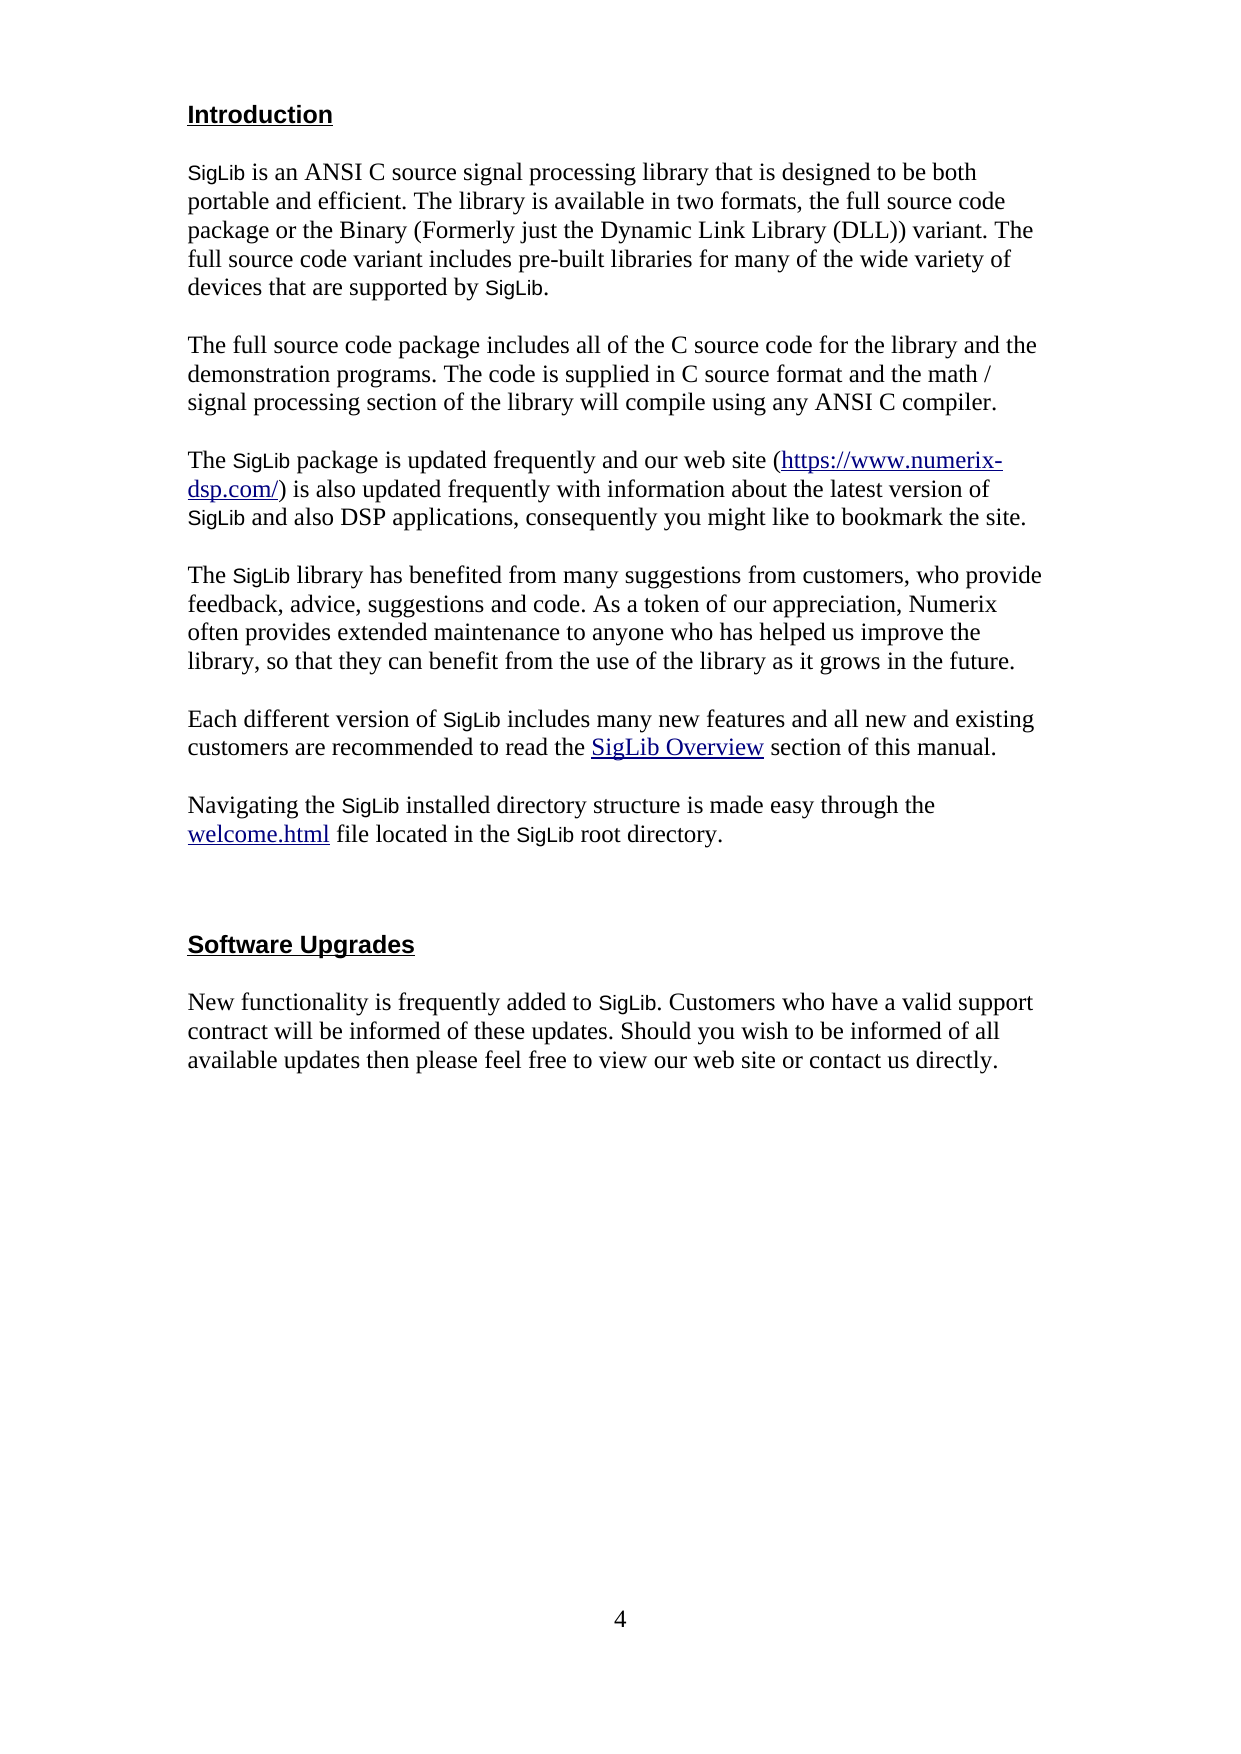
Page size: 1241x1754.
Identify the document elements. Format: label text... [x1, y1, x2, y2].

subtitle Introduction [187, 100, 1053, 129]
text New functionality is frequently added to SigLib. Customers who have a valid support contract will be informed of these updates. Should you wish to be informed of all available updates then please feel free to view our web site or contact us directly. [187, 987, 1053, 1074]
text Each different version of SigLib includes many new features and all new and existing customers are recommended to read the SigLib Overview section of this manual. [187, 704, 1053, 761]
text The SigLib library has benefited from many suggestions from customers, who provide feedback, advice, suggestions and code. As a token of our appreciation, Numerix often provides extended maintenance to anyone who has helped us improve the library, so that they can benefit from the use of the library as it grows in the future. [187, 560, 1053, 675]
text The SigLib package is updated frequently and our web site (https://www.numerix-dsp.com/) is also updated frequently with information about the latest version of SigLib and also DSP applications, consequently you might like to bookmark the site. [187, 445, 1053, 531]
text SigLib is an ANSI C source signal processing library that is designed to be both portable and efficient. The library is available in two formats, the full source code package or the Binary (Formerly just the Dynamic Link Library (DLL)) variant. The full source code variant includes pre-built libraries for many of the wide variety of devices that are supported by SigLib. [187, 157, 1053, 301]
text The full source code package includes all of the C source code for the library and the demonstration programs. The code is supplied in C source format and the math / signal processing section of the library will compile using any ANSI C compiler. [187, 330, 1053, 416]
text Navigating the SigLib installed directory structure is made easy through the welcome.html file located in the SigLib root directory. [187, 790, 1053, 847]
subtitle Software Upgrades [187, 930, 1053, 959]
